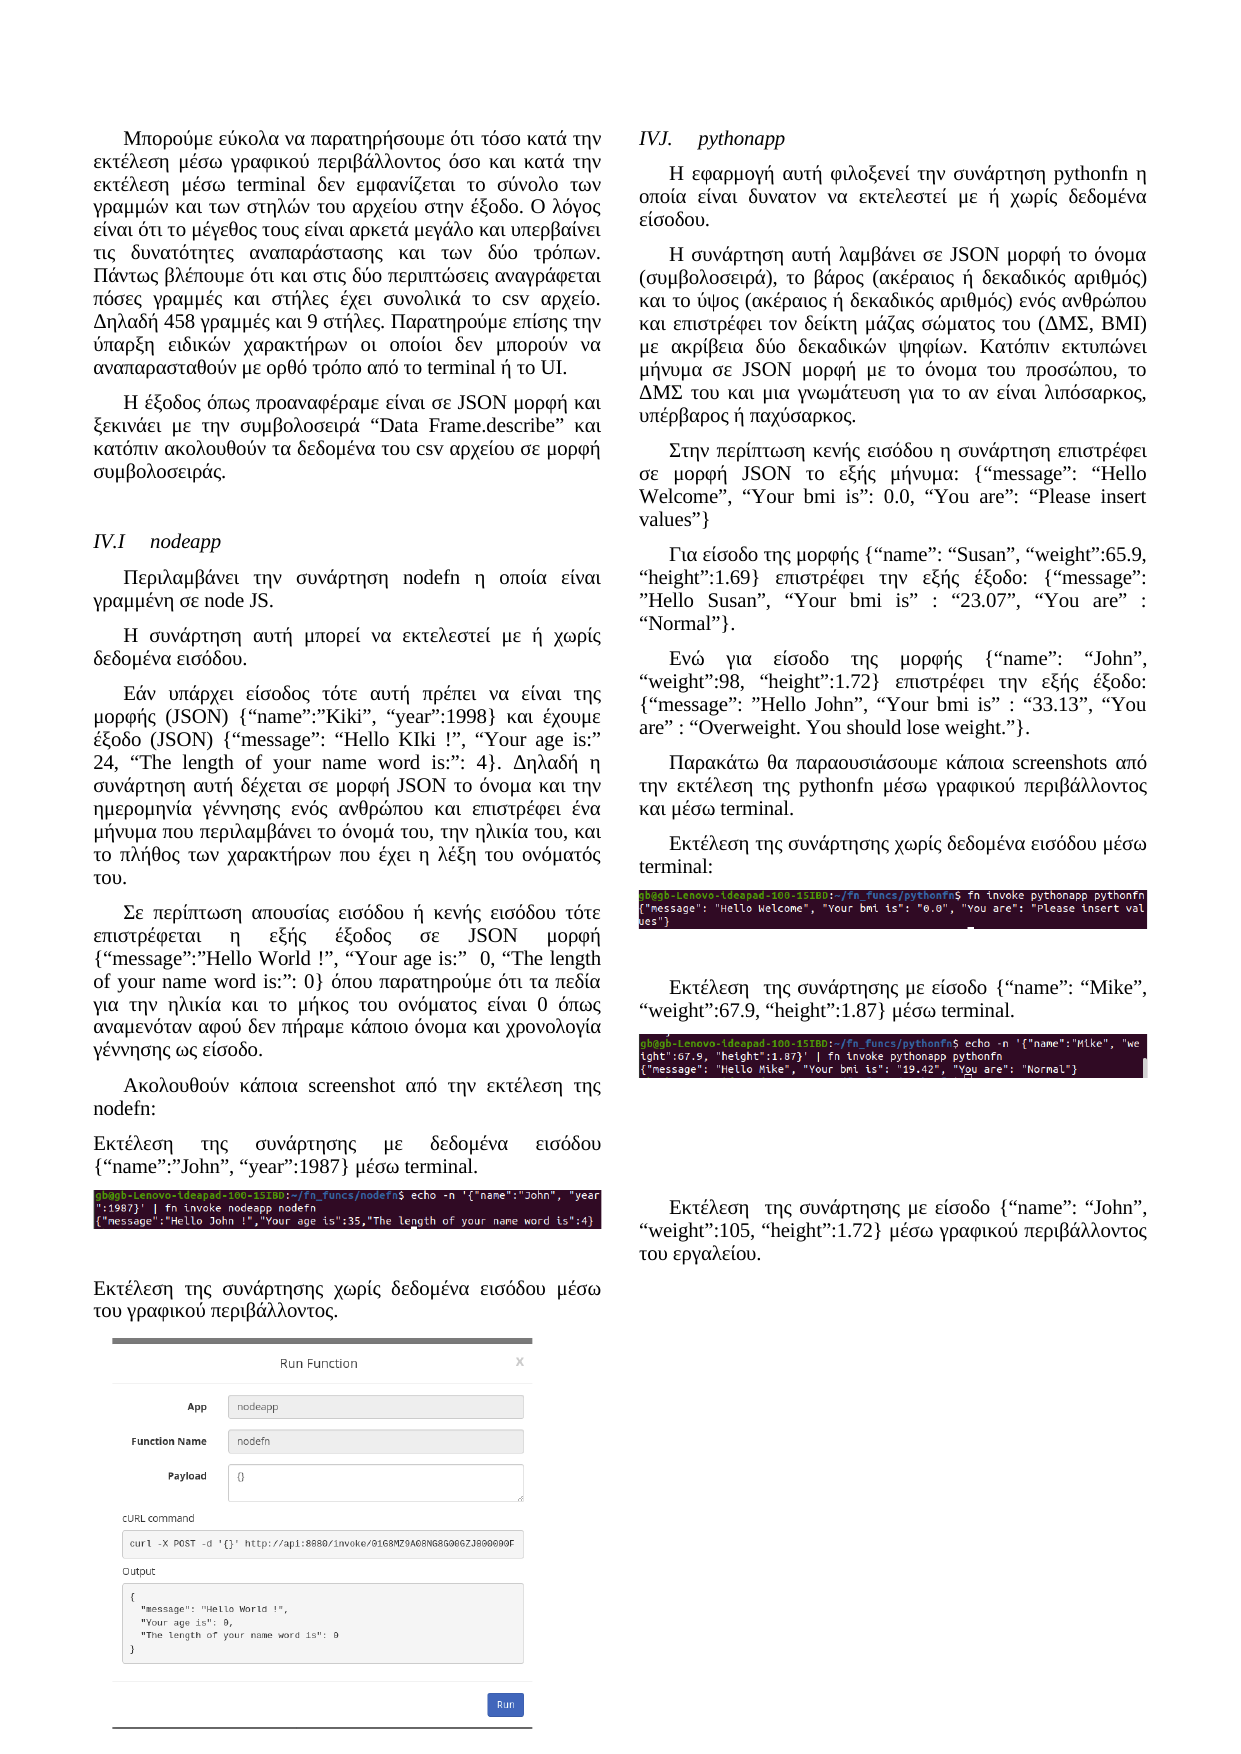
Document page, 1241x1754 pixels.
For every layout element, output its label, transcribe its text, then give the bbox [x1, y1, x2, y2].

text Μπορούμε εύκολα να παρατηρήσουμε ότι τόσο κατά την εκτέλεση μέσω γραφικού περιβάλλοντος όσο και κατά την εκτέλεση μέσω terminal δεν εμφανίζεται το σύνολο των γραμμών και των στηλών του αρχείου στην έξοδο. Ο λόγος είναι ότι το μέγεθος τους είναι αρκετά μεγάλο και υπερβαίνει τις δυνατότητες αναπαράστασης και των δύο τρόπων. Πάντως βλέπουμε ότι και στις δύο περιπτώσεις αναγράφεται πόσες γραμμές και στήλες έχει συνολικά το csv αρχείο. Δηλαδή 458 γραμμές και 9 στήλες. Παρατηρούμε επίσης την ύπαρξη ειδικών χαρακτήρων οι οποίοι δεν μπορούν να αναπαρασταθούν με ορθό τρόπο από το terminal ή το UI. [93, 127, 601, 379]
text Εάν υπάρχει είσοδος τότε αυτή πρέπει να είναι της μορφής (JSON) {“name”:”Kiki”, “year”:1998} και έχουμε έξοδο (JSON) {“message”: “Hello KIki !”, “Your age is:” 24, “The length of your name word is:”: 4}. Δηλαδή η συνάρτηση αυτή δέχεται σε μορφή JSON το όνομα και την ημερομηνία γέννησης ενός ανθρώπου και επιστρέφει ένα μήνυμα που περιλαμβάνει το όνομά του, την ηλικία του, και το πλήθος των χαρακτήρων που έχει η λέξη του ονόματός του. [93, 682, 601, 889]
text Περιλαμβάνει την συνάρτηση nodefn η οποία είναι γραμμένη σε node JS. [93, 566, 601, 612]
picture [112, 1338, 533, 1729]
text IV.I nodeapp [93, 531, 601, 553]
text Εκτέλεση της συνάρτησης με είσοδο {“name”: “John”, “weight”:105, “height”:1.72} μέσω γραφικού περιβάλλοντος του εργαλείου. [639, 1196, 1147, 1264]
picture [638, 1034, 1148, 1078]
text Η συνάρτηση αυτή μπορεί να εκτελεστεί με ή χωρίς δεδομένα εισόδου. [93, 624, 601, 670]
text Εκτέλεση της συνάρτησης με δεδομένα εισόδου {“name”:”John”, “year”:1987} μέσω terminal. [93, 1132, 601, 1178]
text Παρακάτω θα παραουσιάσουμε κάποια screenshots από την εκτέλεση της pythonfn μέσω γραφικού περιβάλλοντος και μέσω terminal. [639, 751, 1147, 820]
text Η εφαρμογή αυτή φιλοξενεί την συνάρτηση pythonfn η οποία είναι δυνατον να εκτελεστεί με ή χωρίς δεδομένα είσοδου. [639, 162, 1147, 231]
picture [93, 1190, 602, 1229]
text Για είσοδο της μορφής {“name”: “Susan”, “weight”:65.9, “height”:1.69} επιστρέφει την εξής έξοδο: {“message”: ”Hello Susan”, “Your bmi is” : “23.07”, “You are” : “Normal”}. [639, 543, 1147, 635]
text Στην περίπτωση κενής εισόδου η συνάρτηση επιστρέφει σε μορφή JSON το εξής μήνυμα: {“message”: “Hello Welcome”, “Your bmi is”: 0.0, “You are”: “Please insert values”} [639, 439, 1147, 531]
text Η συνάρτηση αυτή λαμβάνει σε JSON μορφή το όνομα (συμβολοσειρά), το βάρος (ακέραιος ή δεκαδικός αριθμός) και το ύψος (ακέραιος ή δεκαδικός αριθμός) ενός ανθρώπου και επιστρέφει τον δείκτη μάζας σώματος του (ΔΜΣ, BMI) με ακρίβεια δύο δεκαδικών ψηφίων. Κατόπιν εκτυπώνει μήνυμα σε JSON μορφή με το όνομα του προσώπου, το ΔΜΣ του και μια γνωμάτευση για το αν είναι λιπόσαρκος, υπέρβαρος ή παχύσαρκος. [639, 243, 1147, 427]
text Εκτέλεση της συνάρτησης χωρίς δεδομένα εισόδου μέσω terminal: [639, 832, 1147, 878]
text Η έξοδος όπως προαναφέραμε είναι σε JSON μορφή και ξεκινάει με την συμβολοσειρά “Data Frame.describe” και κατόπιν ακολουθούν τα δεδομένα του csv αρχείου σε μορφή συμβολοσειράς. [93, 391, 601, 483]
text IVJ. pythonapp [639, 127, 1147, 150]
text Ενώ για είσοδο της μορφής {“name”: “John”, “weight”:98, “height”:1.72} επιστρέφει την εξής έξοδο: {“message”: ”Hello John”, “Your bmi is” : “33.13”, “You are” : “Overweight. You should lose weight.”}. [639, 647, 1147, 739]
text Εκτέλεση της συνάρτησης με είσοδο {“name”: “Mike”, “weight”:67.9, “height”:1.87} μέσω terminal. [639, 976, 1147, 1022]
picture [638, 890, 1148, 929]
text Σε περίπτωση απουσίας εισόδου ή κενής εισόδου τότε επιστρέφεται η εξής έξοδος σε JSON μορφή {“message”:”Hello World !”, “Your age is:” 0, “The length of your name word is:”: 0} όπου παρατηρούμε ότι τα πεδία για την ηλικία και το μήκος του ονόματος είναι 0 όπως αναμενόταν αφού δεν πήραμε κάποιο όνομα και χρονολογία γέννησης ως είσοδο. [93, 901, 601, 1061]
text Εκτέλεση της συνάρτησης χωρίς δεδομένα εισόδου μέσω του γραφικού περιβάλλοντος. [93, 1277, 601, 1322]
text Ακολουθούν κάποια screenshot από την εκτέλεση της nodefn: [93, 1074, 601, 1120]
